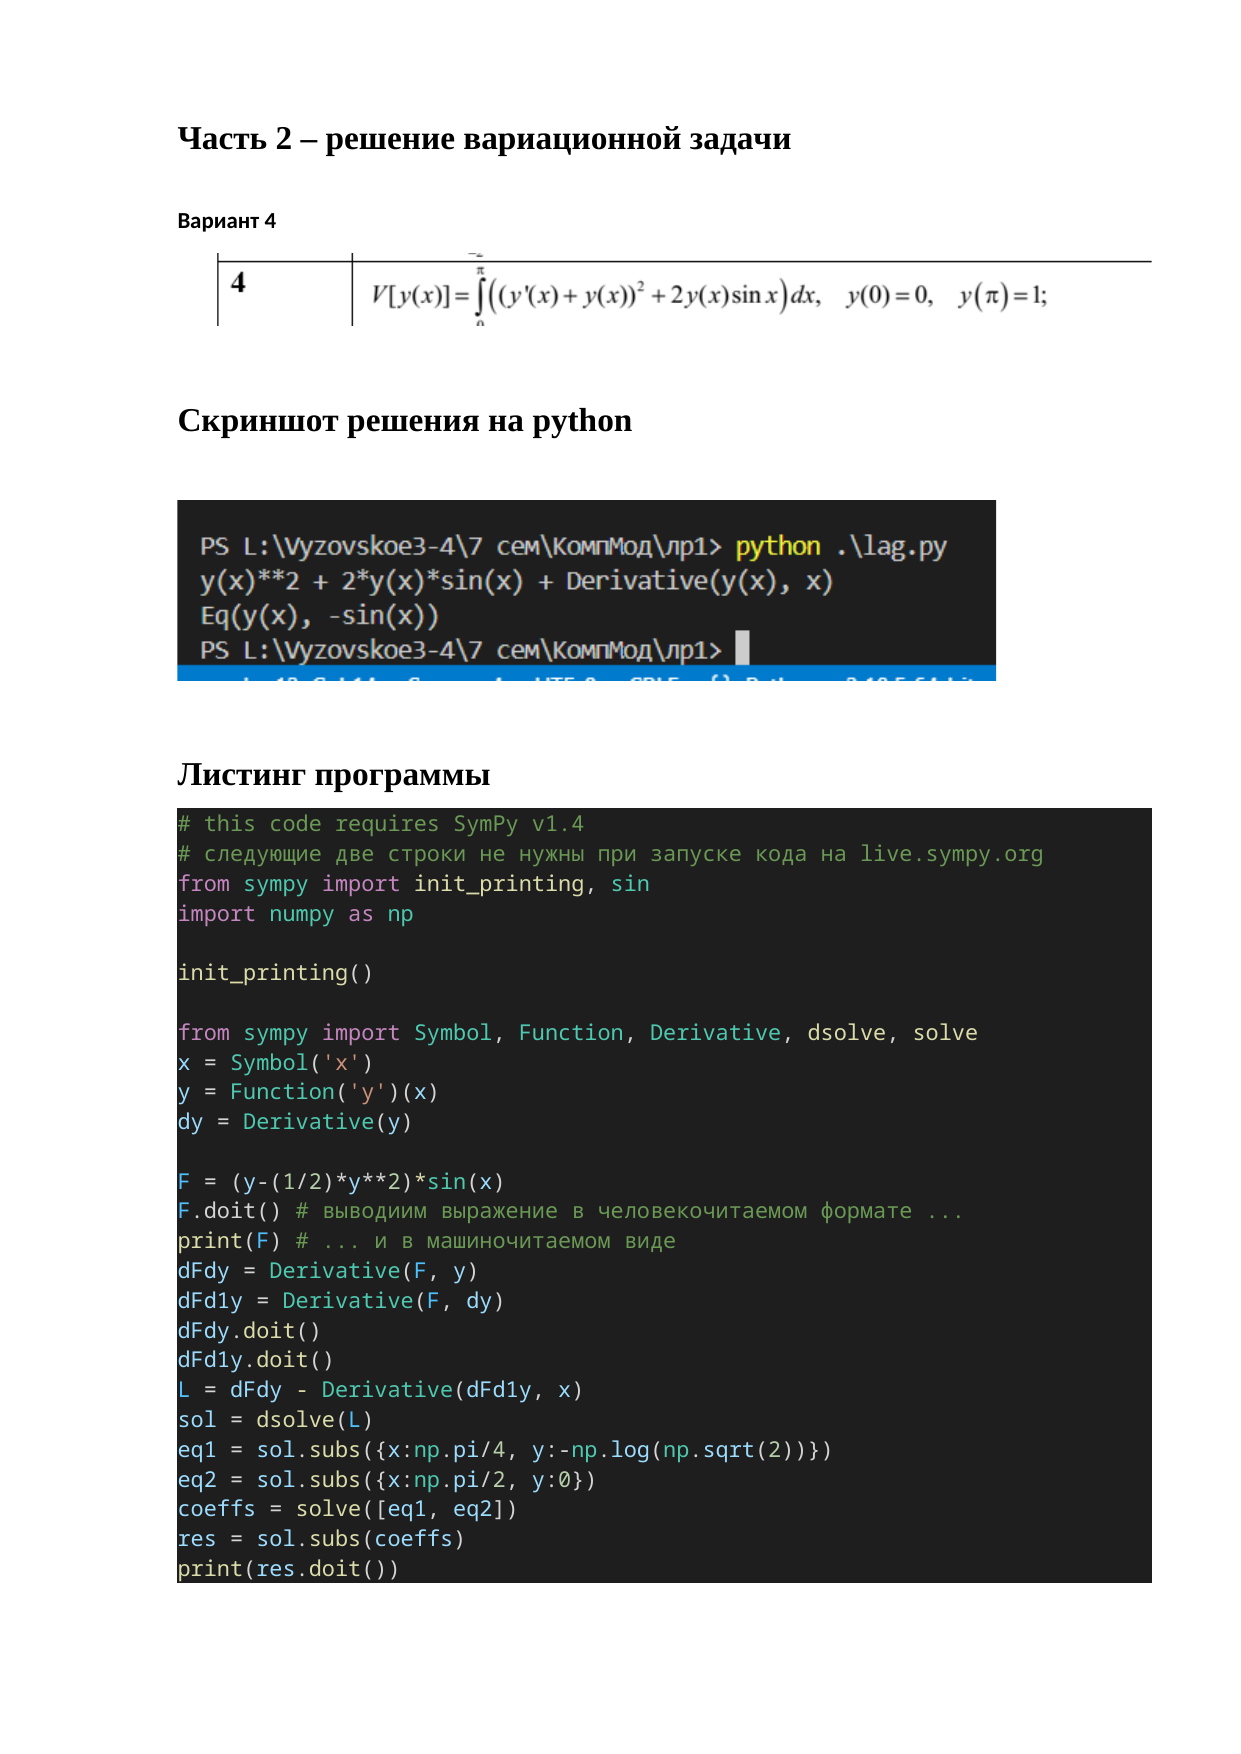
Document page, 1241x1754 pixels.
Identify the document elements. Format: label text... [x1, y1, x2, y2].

text dFdy = Derivative(F, y) [177, 1255, 1152, 1285]
text # this code requires SymPy v1.4 [177, 808, 1152, 838]
subtitle Листинг программы [177, 754, 1152, 793]
text dFd1y.doit() [177, 1344, 1152, 1374]
text # следующие две строки не нужны при запуске кода на live.sympy.org [177, 838, 1152, 868]
text dFdy.doit() [177, 1315, 1152, 1344]
text F.doit() # выводиим выражение в человекочитаемом формате ... [177, 1196, 1152, 1225]
text from sympy import init_printing, sin [177, 868, 1152, 898]
text import numpy as np [177, 898, 1152, 927]
text y = Function('y')(x) [177, 1076, 1152, 1106]
text L = dFdy - Derivative(dFd1y, x) [177, 1374, 1152, 1404]
text dFd1y = Derivative(F, dy) [177, 1285, 1152, 1315]
text from sympy import Symbol, Function, Derivative, dsolve, solve [177, 1017, 1152, 1047]
text init_printing() [177, 957, 1152, 987]
text res = sol.subs(coeffs) [177, 1523, 1152, 1553]
text print(res.doit()) [177, 1553, 1152, 1583]
picture [177, 500, 997, 681]
text Вариант 4 [177, 206, 1152, 234]
text eq2 = sol.subs({x:np.pi/2, y:0}) [177, 1464, 1152, 1493]
text x = Symbol('x') [177, 1047, 1152, 1076]
text coeffs = solve([eq1, eq2]) [177, 1493, 1152, 1523]
text F = (y-(1/2)*y**2)*sin(x) [177, 1166, 1152, 1196]
picture [177, 253, 1152, 326]
subtitle Скриншот решения на python [177, 400, 1152, 438]
text dy = Derivative(y) [177, 1106, 1152, 1136]
text eq1 = sol.subs({x:np.pi/4, y:-np.log(np.sqrt(2))}) [177, 1434, 1152, 1464]
subtitle Часть 2 – решение вариационной задачи [177, 118, 1152, 156]
text print(F) # ... и в машиночитаемом виде [177, 1225, 1152, 1255]
text sol = dsolve(L) [177, 1404, 1152, 1434]
